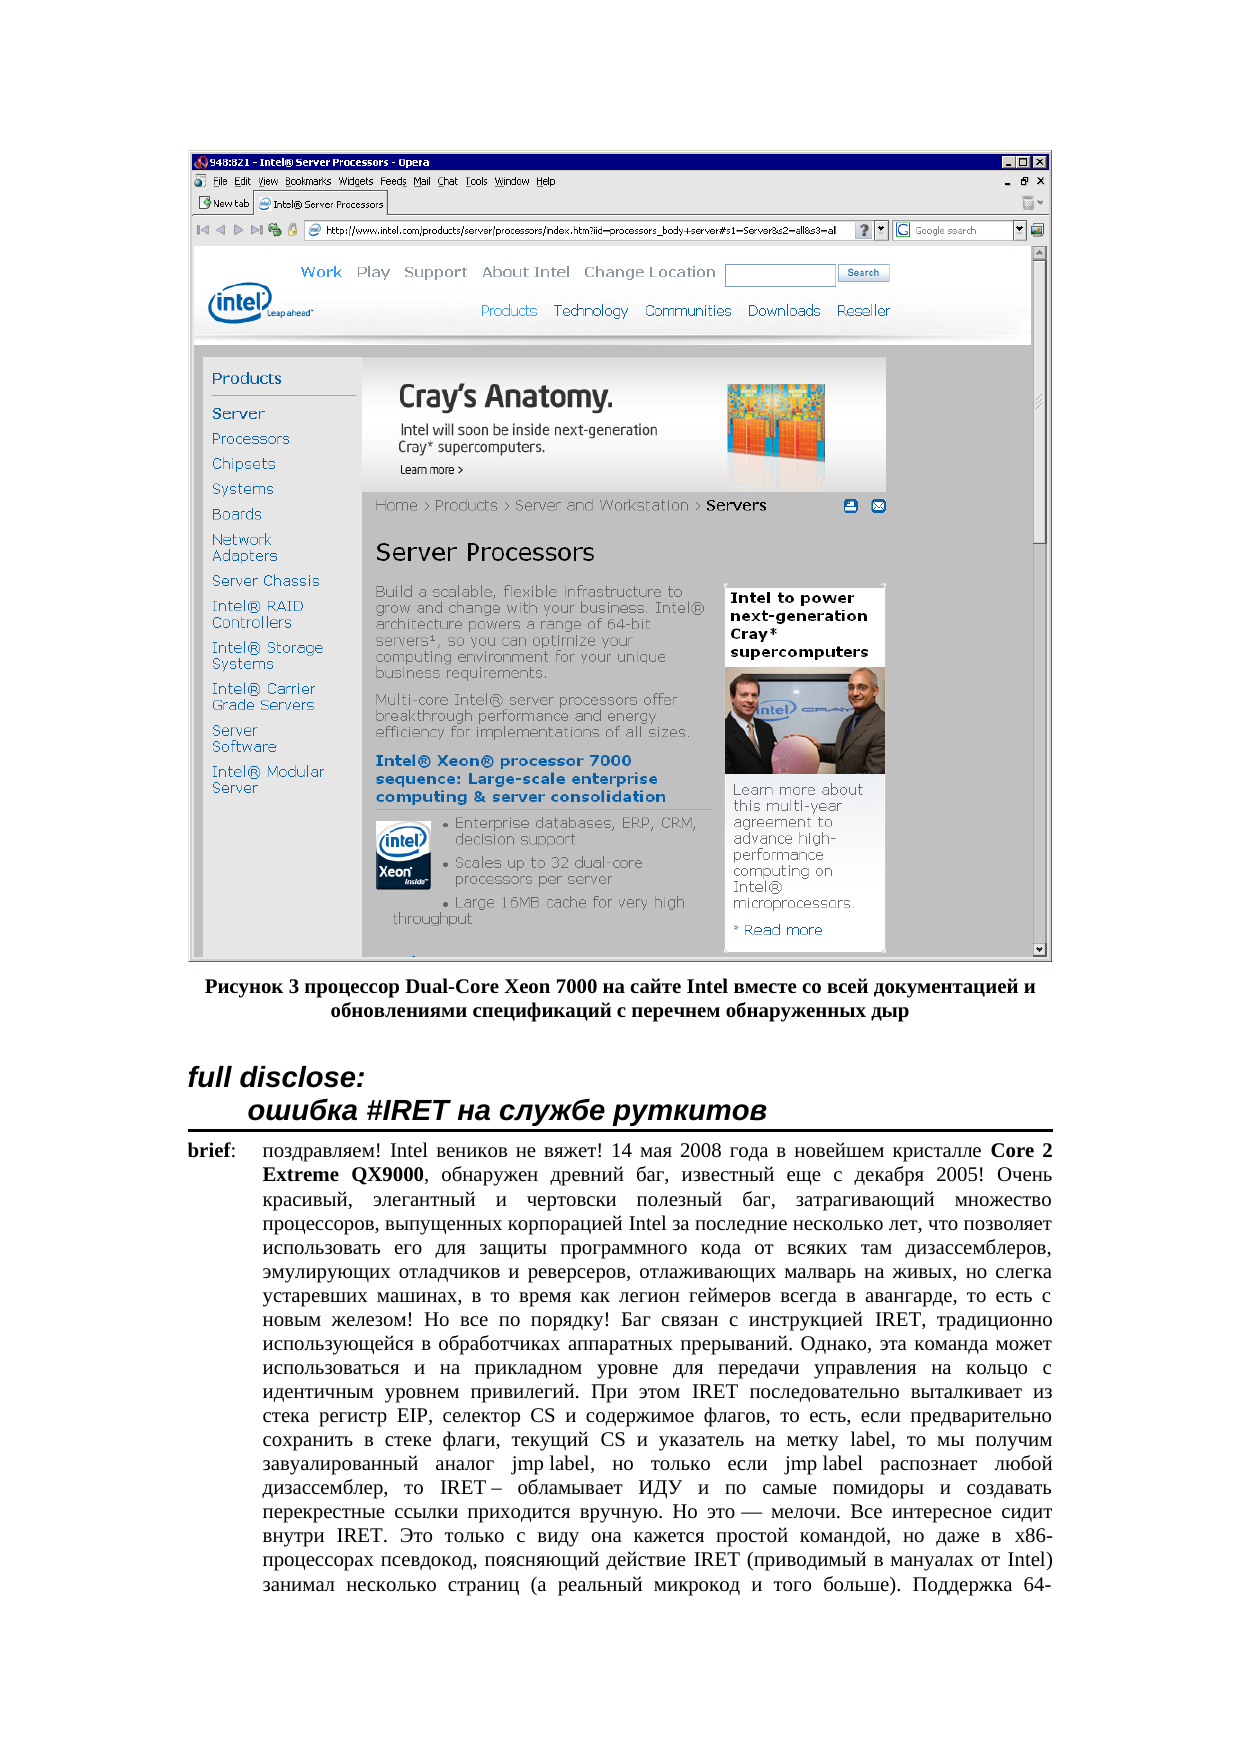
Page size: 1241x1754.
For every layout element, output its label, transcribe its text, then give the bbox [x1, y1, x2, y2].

subtitle full disclose: ошибка #IRET на службе руткитов [187, 1060, 1053, 1132]
picture [188, 150, 1052, 962]
text brief: поздравляем! Intel веников не вяжет! 14 мая 2008 года в новейшем кристалле Core 2 Extreme QX9000, обнаружен древний баг, известный еще с декабря 2005! Очень красивый, элегантный и чертовски полезный баг, затрагивающий множество процессоров, выпущенных корпорацией Intel за последние несколько лет, что позволяет использовать его для защиты программного кода от всяких там дизассемблеров, эмулирующих отладчиков и реверсеров, отлаживающих малварь на живых, но слегка устаревших машинах, в то время как легион геймеров всегда в авангарде, то есть с новым железом! Но все по порядку! Баг связан с инструкцией IRET, традиционно использующейся в обработчиках аппаратных прерываний. Однако, эта команда может использоваться и на прикладном уровне для передачи управления на кольцо с идентичным уровнем привилегий. При этом IRET последовательно выталкивает из стека регистр EIP, селектор CS и содержимое флагов, то есть, если предварительно сохранить в стеке флаги, текущий CS и указатель на метку label, то мы получим завуалированный аналог jmp label, но только если jmp label распознает любой дизассемблер, то IRET – обламывает ИДУ и по самые помидоры и создавать перекрестные ссылки приходится вручную. Но это — мелочи. Все интересное сидит внутри IRET. Это только с виду она кажется простой командой, но даже в x86-процессорах псевдокод, поясняющий действие IRET (приводимый в мануалах от Intel) занимал несколько страниц (а реальный микрокод и того больше). Поддержка 64- [187, 1138, 1053, 1596]
text Рисунок 3 процессор Dual-Core Xeon 7000 на сайте Intel вместе со всей документацией и обновлениями спецификаций с перечнем обнаруженных дыр [187, 974, 1053, 1022]
